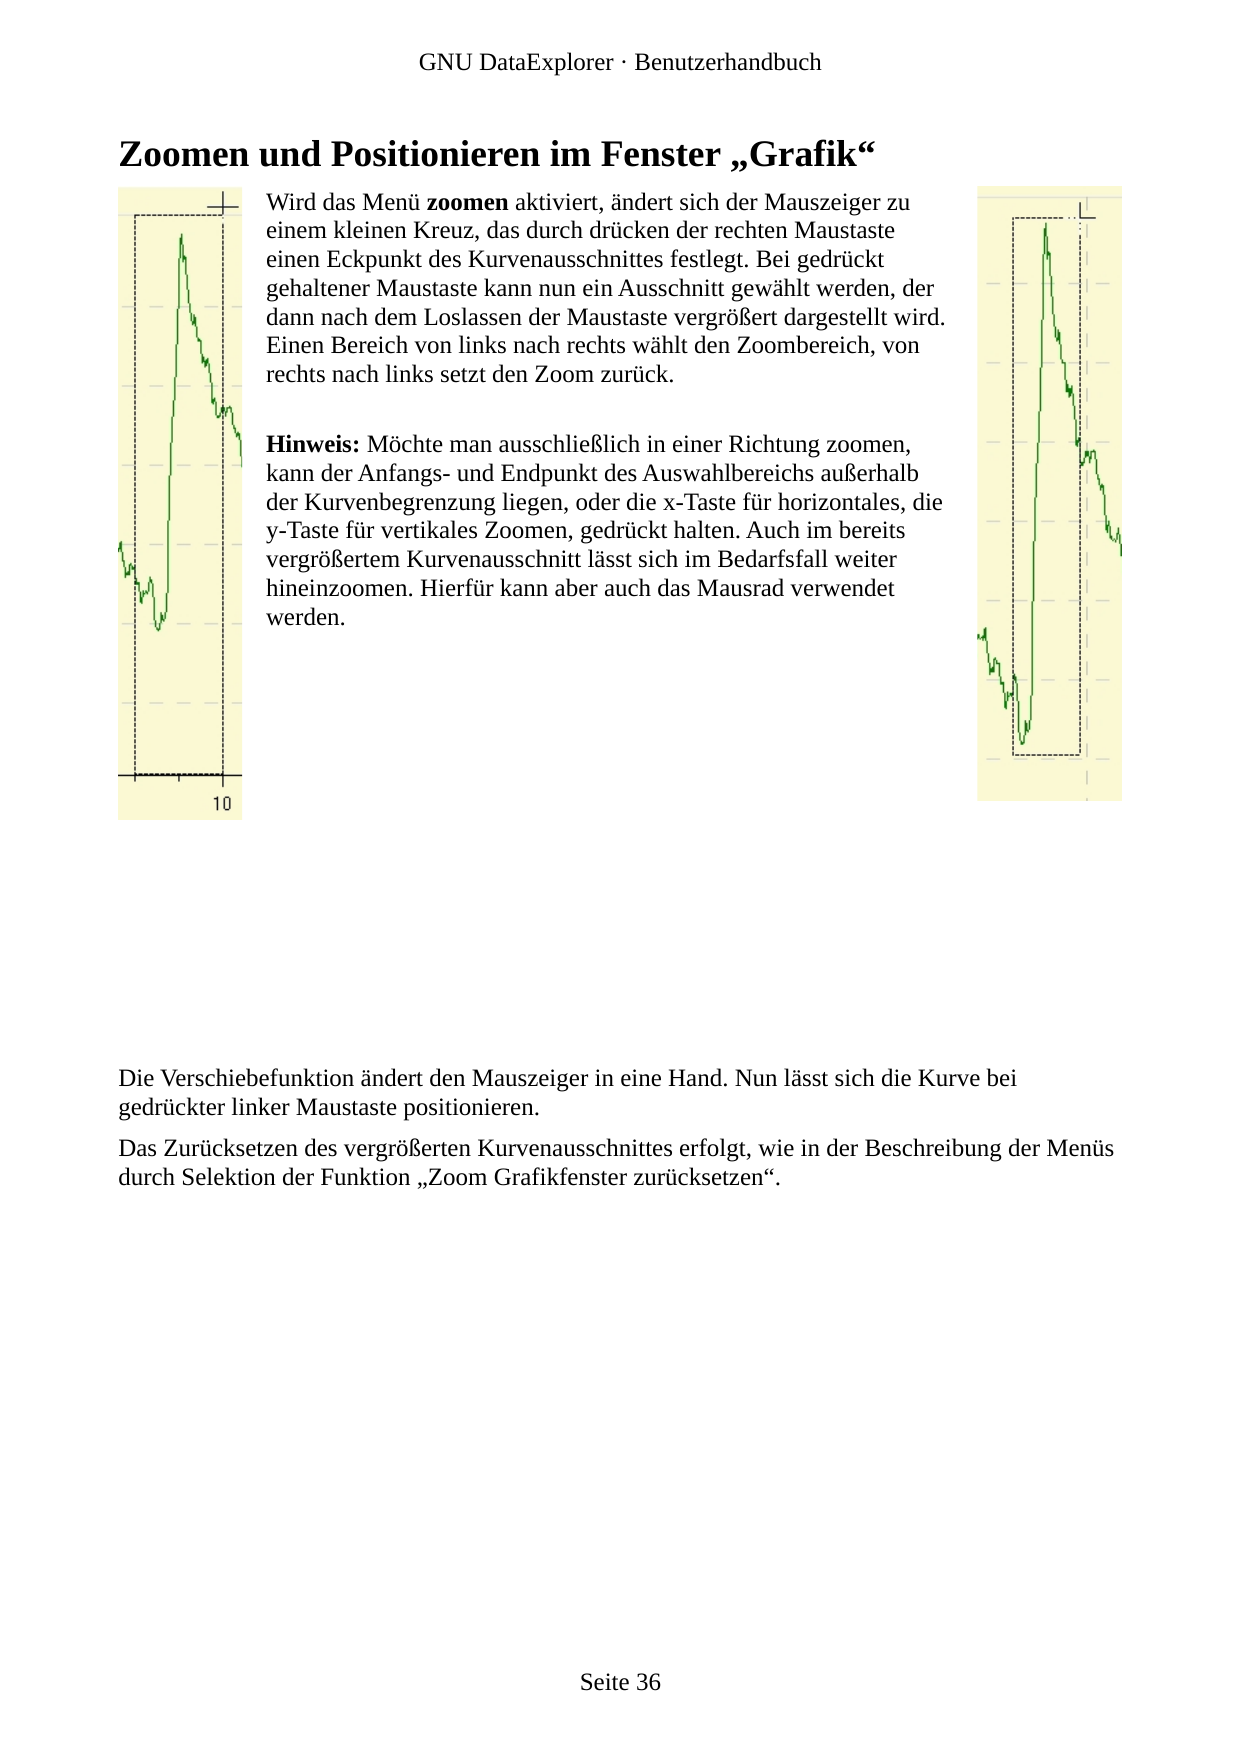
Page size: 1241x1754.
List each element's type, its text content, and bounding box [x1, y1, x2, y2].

text Die Verschiebefunktion ändert den Mauszeiger in eine Hand. Nun lässt sich die Kurve bei gedrückter linker Maustaste positionieren. [118, 1063, 1122, 1120]
text Hinweis: Möchte man ausschließlich in einer Richtung zoomen, kann der Anfangs- und Endpunkt des Auswahlbereichs außerhalb der Kurvenbegrenzung liegen, oder die x-Taste für horizontales, die y-Taste für vertikales Zoomen, gedrückt halten. Auch im bereits vergrößertem Kurvenausschnitt lässt sich im Bedarfsfall weiter hineinzoomen. Hierfür kann aber auch das Mausrad verwendet werden. [243, 401, 977, 631]
subtitle Zoomen und Positionieren im Fenster „Grafik“ [118, 131, 1122, 174]
picture [118, 186, 243, 820]
picture [977, 186, 1122, 801]
text Wird das Menü zoomen aktiviert, ändert sich der Mauszeiger zu einem kleinen Kreuz, das durch drücken der rechten Maustaste einen Eckpunkt des Kurvenausschnittes festlegt. Bei gedrückt gehaltener Maustaste kann nun ein Ausschnitt gewählt werden, der dann nach dem Loslassen der Maustaste vergrößert dargestellt wird. Einen Bereich von links nach rechts wählt den Zoombereich, von rechts nach links setzt den Zoom zurück. [243, 187, 977, 388]
text Das Zurücksetzen des vergrößerten Kurvenausschnittes erfolgt, wie in der Beschreibung der Menüs durch Selektion der Funktion „Zoom Grafikfenster zurücksetzen“. [118, 1133, 1122, 1190]
